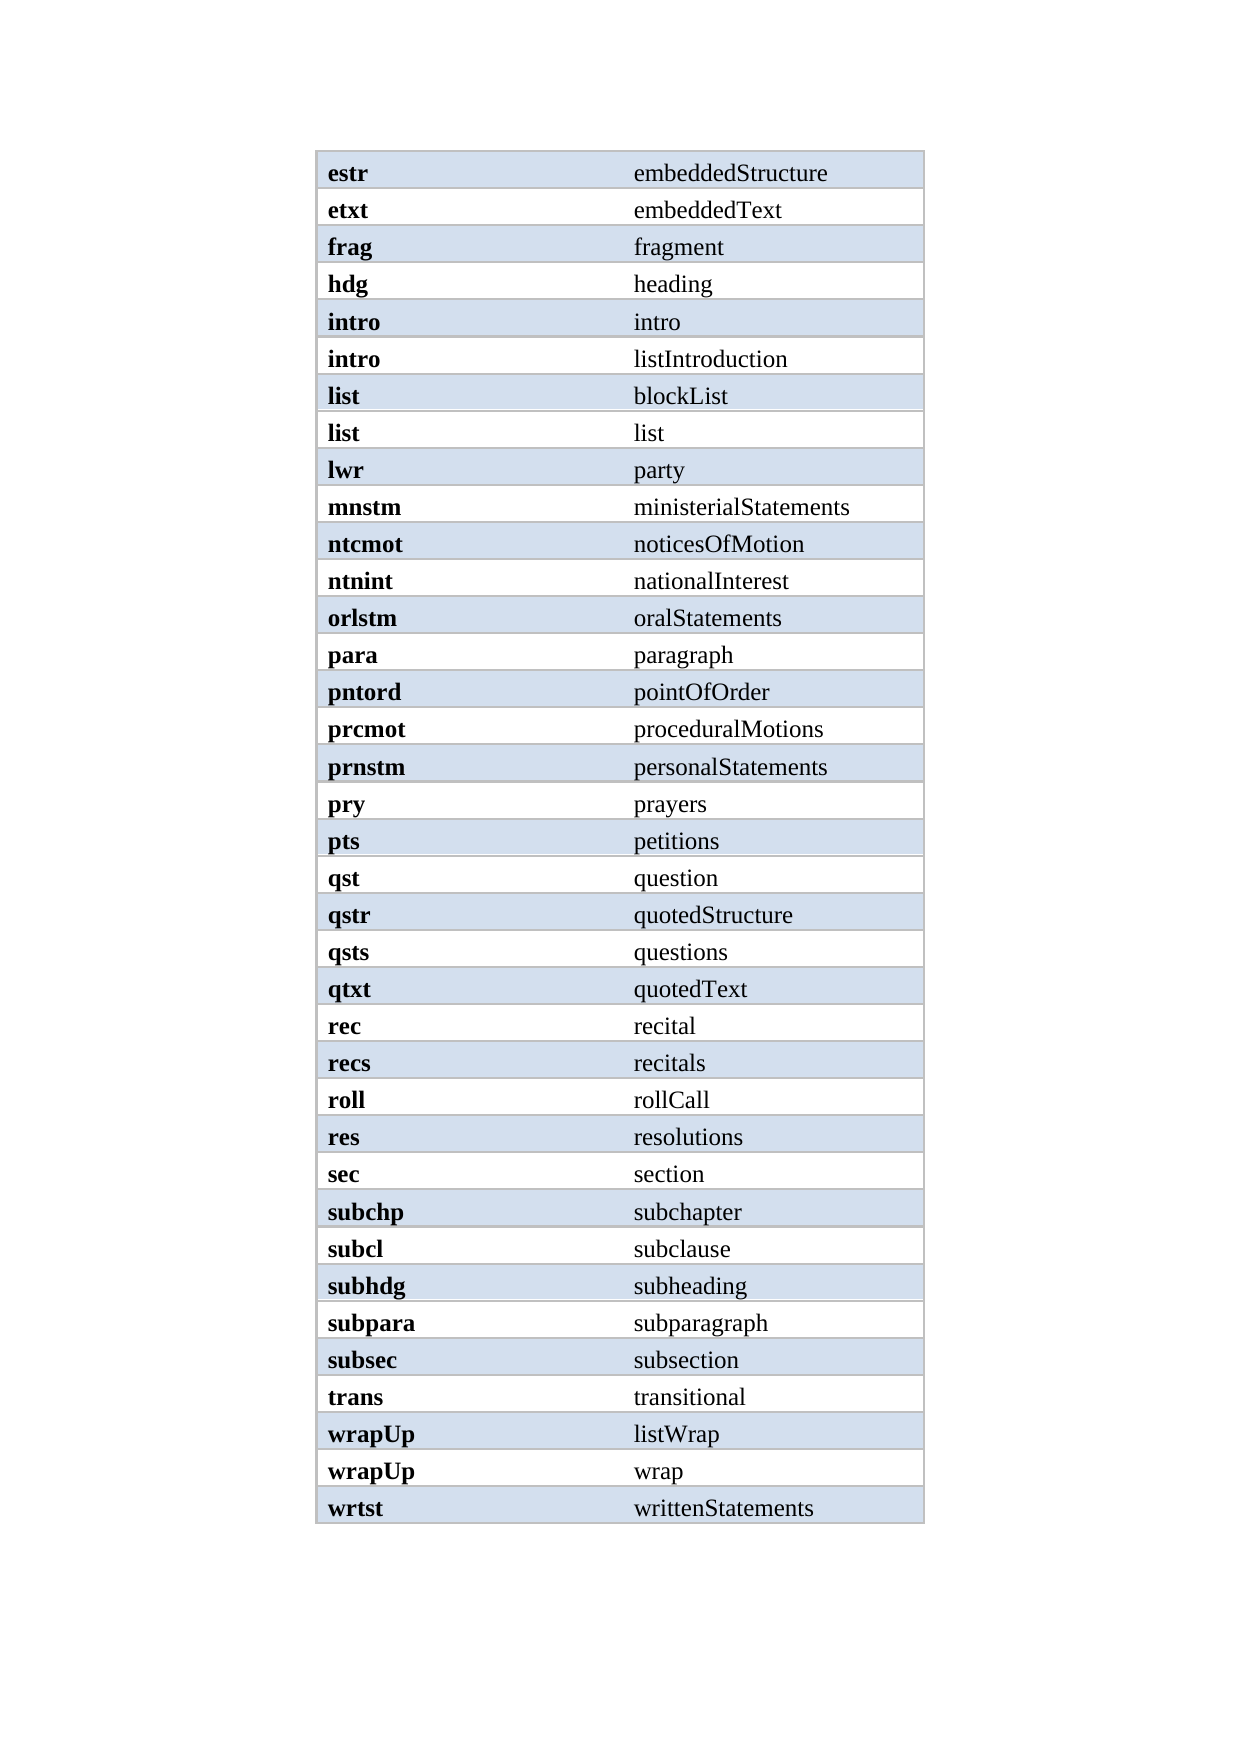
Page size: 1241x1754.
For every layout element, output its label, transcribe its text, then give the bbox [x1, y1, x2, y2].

table_cell wrapUp [318, 1450, 622, 1485]
table_cell embeddedText [622, 189, 923, 224]
table_cell subpara [318, 1302, 622, 1337]
table_cell qst [318, 857, 622, 892]
table_cell lwr [318, 449, 622, 484]
table_cell rollCall [622, 1079, 923, 1114]
table_cell proceduralMotions [622, 708, 923, 743]
table_cell pntord [318, 671, 622, 706]
table_cell qtxt [318, 968, 622, 1003]
table_cell nationalInterest [622, 560, 923, 595]
table_cell question [622, 857, 923, 892]
table_cell subchp [318, 1190, 622, 1225]
table_cell estr [318, 152, 622, 187]
table_cell subcl [318, 1228, 622, 1262]
table_cell paragraph [622, 634, 923, 669]
table_cell etxt [318, 189, 622, 224]
table_cell wrapUp [318, 1413, 622, 1448]
table_cell list [622, 412, 923, 447]
table_cell personalStatements [622, 745, 923, 780]
table_cell recital [622, 1005, 923, 1040]
table_cell writtenStatements [622, 1487, 923, 1522]
table_cell qsts [318, 931, 622, 966]
table_cell subheading [622, 1265, 923, 1299]
table_cell mnstm [318, 486, 622, 521]
table_cell pointOfOrder [622, 671, 923, 706]
table_cell oralStatements [622, 597, 923, 632]
table_cell orlstm [318, 597, 622, 632]
table_cell quotedStructure [622, 894, 923, 929]
table_cell res [318, 1116, 622, 1151]
table_cell rec [318, 1005, 622, 1040]
table_cell prcmot [318, 708, 622, 743]
table_cell recitals [622, 1042, 923, 1077]
table_cell heading [622, 263, 923, 298]
table_cell noticesOfMotion [622, 523, 923, 558]
table_cell intro [622, 300, 923, 335]
table_cell party [622, 449, 923, 484]
table_cell list [318, 412, 622, 447]
table_cell list [318, 375, 622, 409]
table_cell subsection [622, 1339, 923, 1374]
table_cell resolutions [622, 1116, 923, 1151]
table_cell qstr [318, 894, 622, 929]
table_cell subchapter [622, 1190, 923, 1225]
table_cell listWrap [622, 1413, 923, 1448]
table_cell subclause [622, 1228, 923, 1262]
table_cell transitional [622, 1376, 923, 1411]
table_cell frag [318, 226, 622, 261]
table_cell recs [318, 1042, 622, 1077]
table_cell wrtst [318, 1487, 622, 1522]
table_cell blockList [622, 375, 923, 409]
table_cell subparagraph [622, 1302, 923, 1337]
table_cell fragment [622, 226, 923, 261]
table_cell ntcmot [318, 523, 622, 558]
table_cell hdg [318, 263, 622, 298]
table_cell questions [622, 931, 923, 966]
table_cell sec [318, 1153, 622, 1188]
table_cell subhdg [318, 1265, 622, 1299]
table_cell petitions [622, 820, 923, 854]
table_cell intro [318, 300, 622, 335]
table_cell roll [318, 1079, 622, 1114]
table_cell intro [318, 338, 622, 372]
table_cell prayers [622, 783, 923, 817]
table_cell prnstm [318, 745, 622, 780]
table_cell ntnint [318, 560, 622, 595]
table_cell pts [318, 820, 622, 854]
table_cell section [622, 1153, 923, 1188]
table_cell ministerialStatements [622, 486, 923, 521]
table_cell pry [318, 783, 622, 817]
table_cell subsec [318, 1339, 622, 1374]
table_cell embeddedStructure [622, 152, 923, 187]
table_cell trans [318, 1376, 622, 1411]
table_cell wrap [622, 1450, 923, 1485]
table_cell para [318, 634, 622, 669]
table_cell listIntroduction [622, 338, 923, 372]
table_cell quotedText [622, 968, 923, 1003]
